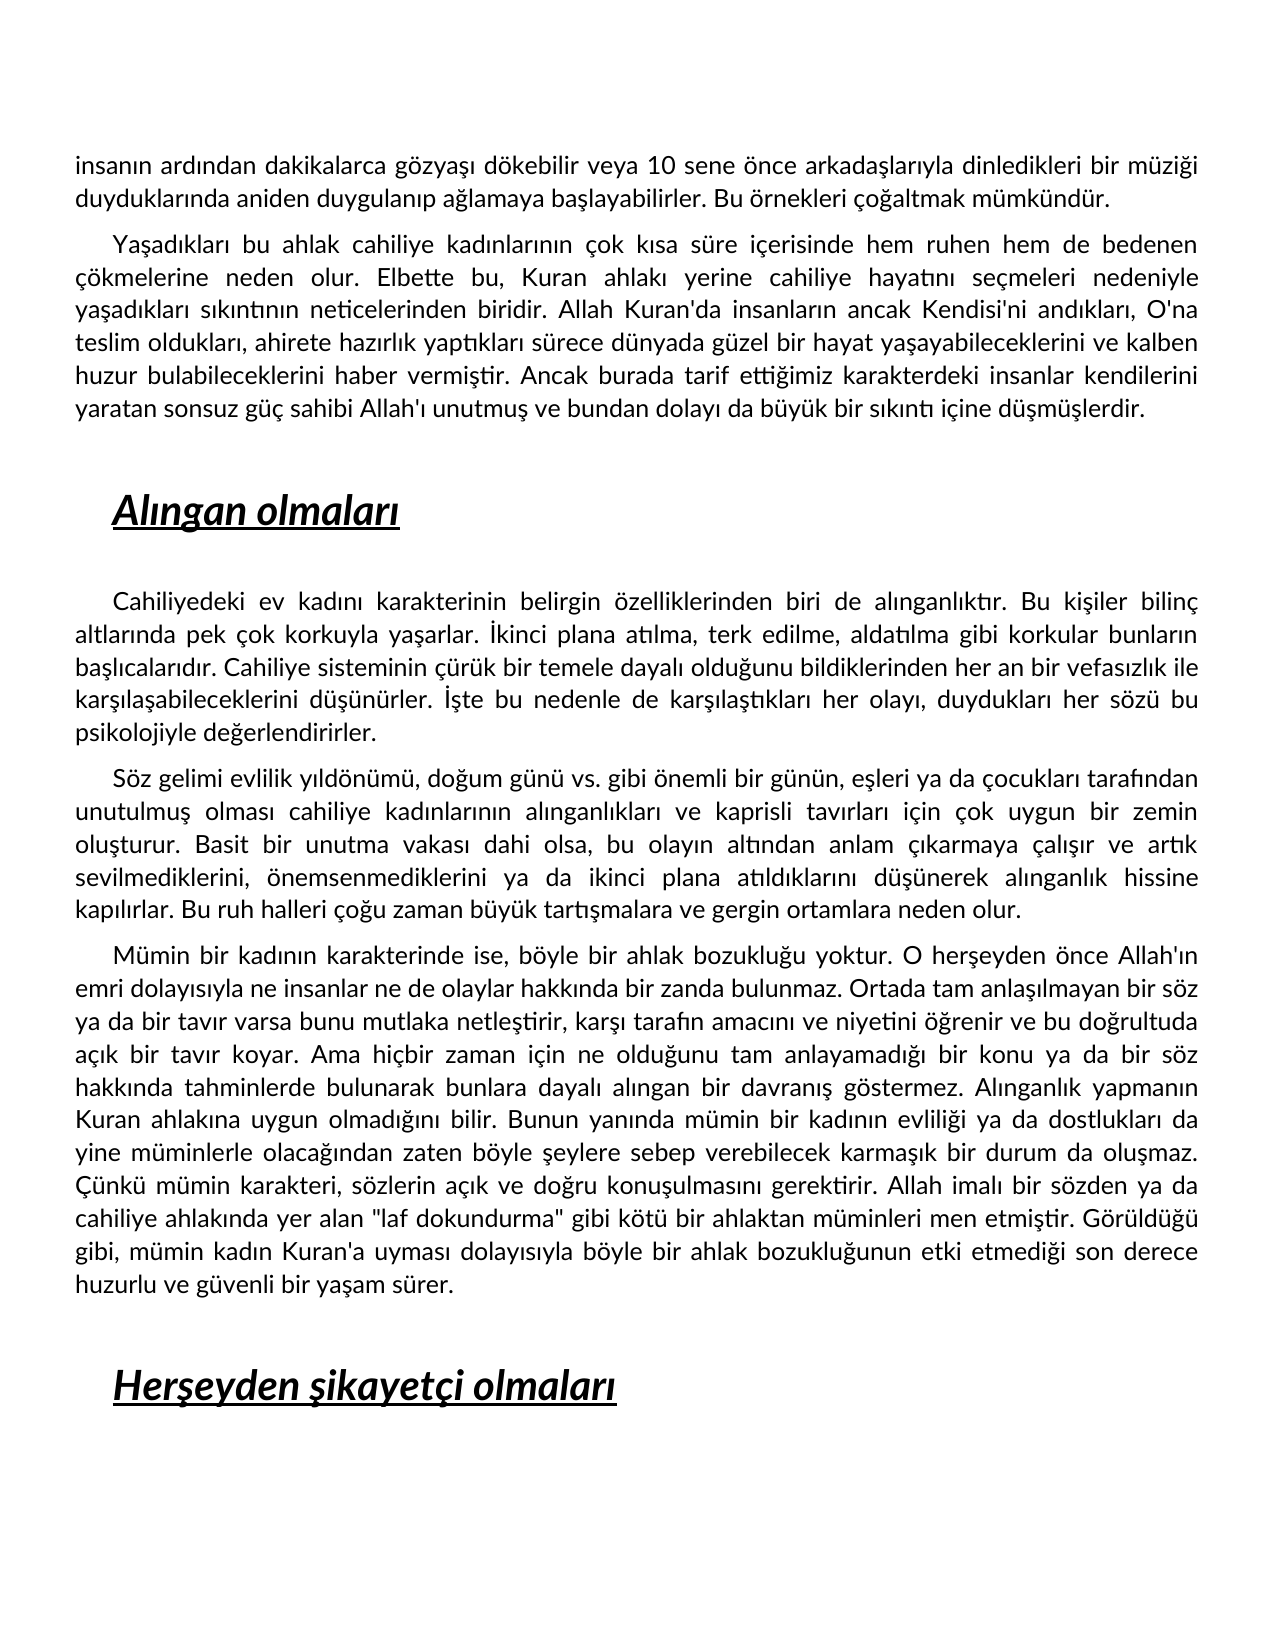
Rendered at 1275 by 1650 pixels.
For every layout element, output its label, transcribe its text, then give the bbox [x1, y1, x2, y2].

text Söz gelimi evlilik yıldönümü, doğum günü vs. gibi önemli bir günün, eşleri ya da çocukları tarafından unutulmuş olması cahiliye kadınlarının alınganlıkları ve kaprisli tavırları için çok uygun bir zemin oluşturur. Basit bir unutma vakası dahi olsa, bu olayın altından anlam çıkarmaya çalışır ve artık sevilmediklerini, önemsenmediklerini ya da ikinci plana atıldıklarını düşünerek alınganlık hissine kapılırlar. Bu ruh halleri çoğu zaman büyük tartışmalara ve gergin ortamlara neden olur. [75, 762, 1200, 924]
subtitle Alıngan olmaları [112, 484, 1200, 534]
text Yaşadıkları bu ahlak cahiliye kadınlarının çok kısa süre içerisinde hem ruhen hem de bedenen çökmelerine neden olur. Elbette bu, Kuran ahlakı yerine cahiliye hayatını seçmeleri nedeniyle yaşadıkları sıkıntının neticelerinden biridir. Allah Kuran'da insanların ancak Kendisi'ni andıkları, O'na teslim oldukları, ahirete hazırlık yaptıkları sürece dünyada güzel bir hayat yaşayabileceklerini ve kalben huzur bulabileceklerini haber vermiştir. Ancak burada tarif ettiğimiz karakterdeki insanlar kendilerini yaratan sonsuz güç sahibi Allah'ı unutmuş ve bundan dolayı da büyük bir sıkıntı içine düşmüşlerdir. [75, 228, 1200, 423]
text Mümin bir kadının karakterinde ise, böyle bir ahlak bozukluğu yoktur. O herşeyden önce Allah'ın emri dolayısıyla ne insanlar ne de olaylar hakkında bir zanda bulunmaz. Ortada tam anlaşılmayan bir söz ya da bir tavır varsa bunu mutlaka netleştirir, karşı tarafın amacını ve niyetini öğrenir ve bu doğrultuda açık bir tavır koyar. Ama hiçbir zaman için ne olduğunu tam anlayamadığı bir konu ya da bir söz hakkında tahminlerde bulunarak bunlara dayalı alıngan bir davranış göstermez. Alınganlık yapmanın Kuran ahlakına uygun olmadığını bilir. Bunun yanında mümin bir kadının evliliği ya da dostlukları da yine müminlerle olacağından zaten böyle şeylere sebep verebilecek karmaşık bir durum da oluşmaz. Çünkü mümin karakteri, sözlerin açık ve doğru konuşulmasını gerektirir. Allah imalı bir sözden ya da cahiliye ahlakında yer alan "laf dokundurma" gibi kötü bir ahlaktan müminleri men etmiştir. Görüldüğü gibi, mümin kadın Kuran'a uyması dolayısıyla böyle bir ahlak bozukluğunun etki etmediği son derece huzurlu ve güvenli bir yaşam sürer. [75, 939, 1200, 1299]
text insanın ardından dakikalarca gözyaşı dökebilir veya 10 sene önce arkadaşlarıyla dinledikleri bir müziği duyduklarında aniden duygulanıp ağlamaya başlayabilirler. Bu örnekleri çoğaltmak mümkündür. [75, 150, 1200, 213]
text Cahiliyedeki ev kadını karakterinin belirgin özelliklerinden biri de alınganlıktır. Bu kişiler bilinç altlarında pek çok korkuyla yaşarlar. İkinci plana atılma, terk edilme, aldatılma gibi korkular bunların başlıcalarıdır. Cahiliye sisteminin çürük bir temele dayalı olduğunu bildiklerinden her an bir vefasızlık ile karşılaşabileceklerini düşünürler. İşte bu nedenle de karşılaştıkları her olayı, duydukları her sözü bu psikolojiyle değerlendirirler. [75, 585, 1200, 747]
subtitle Herşeyden şikayetçi olmaları [112, 1359, 1200, 1409]
